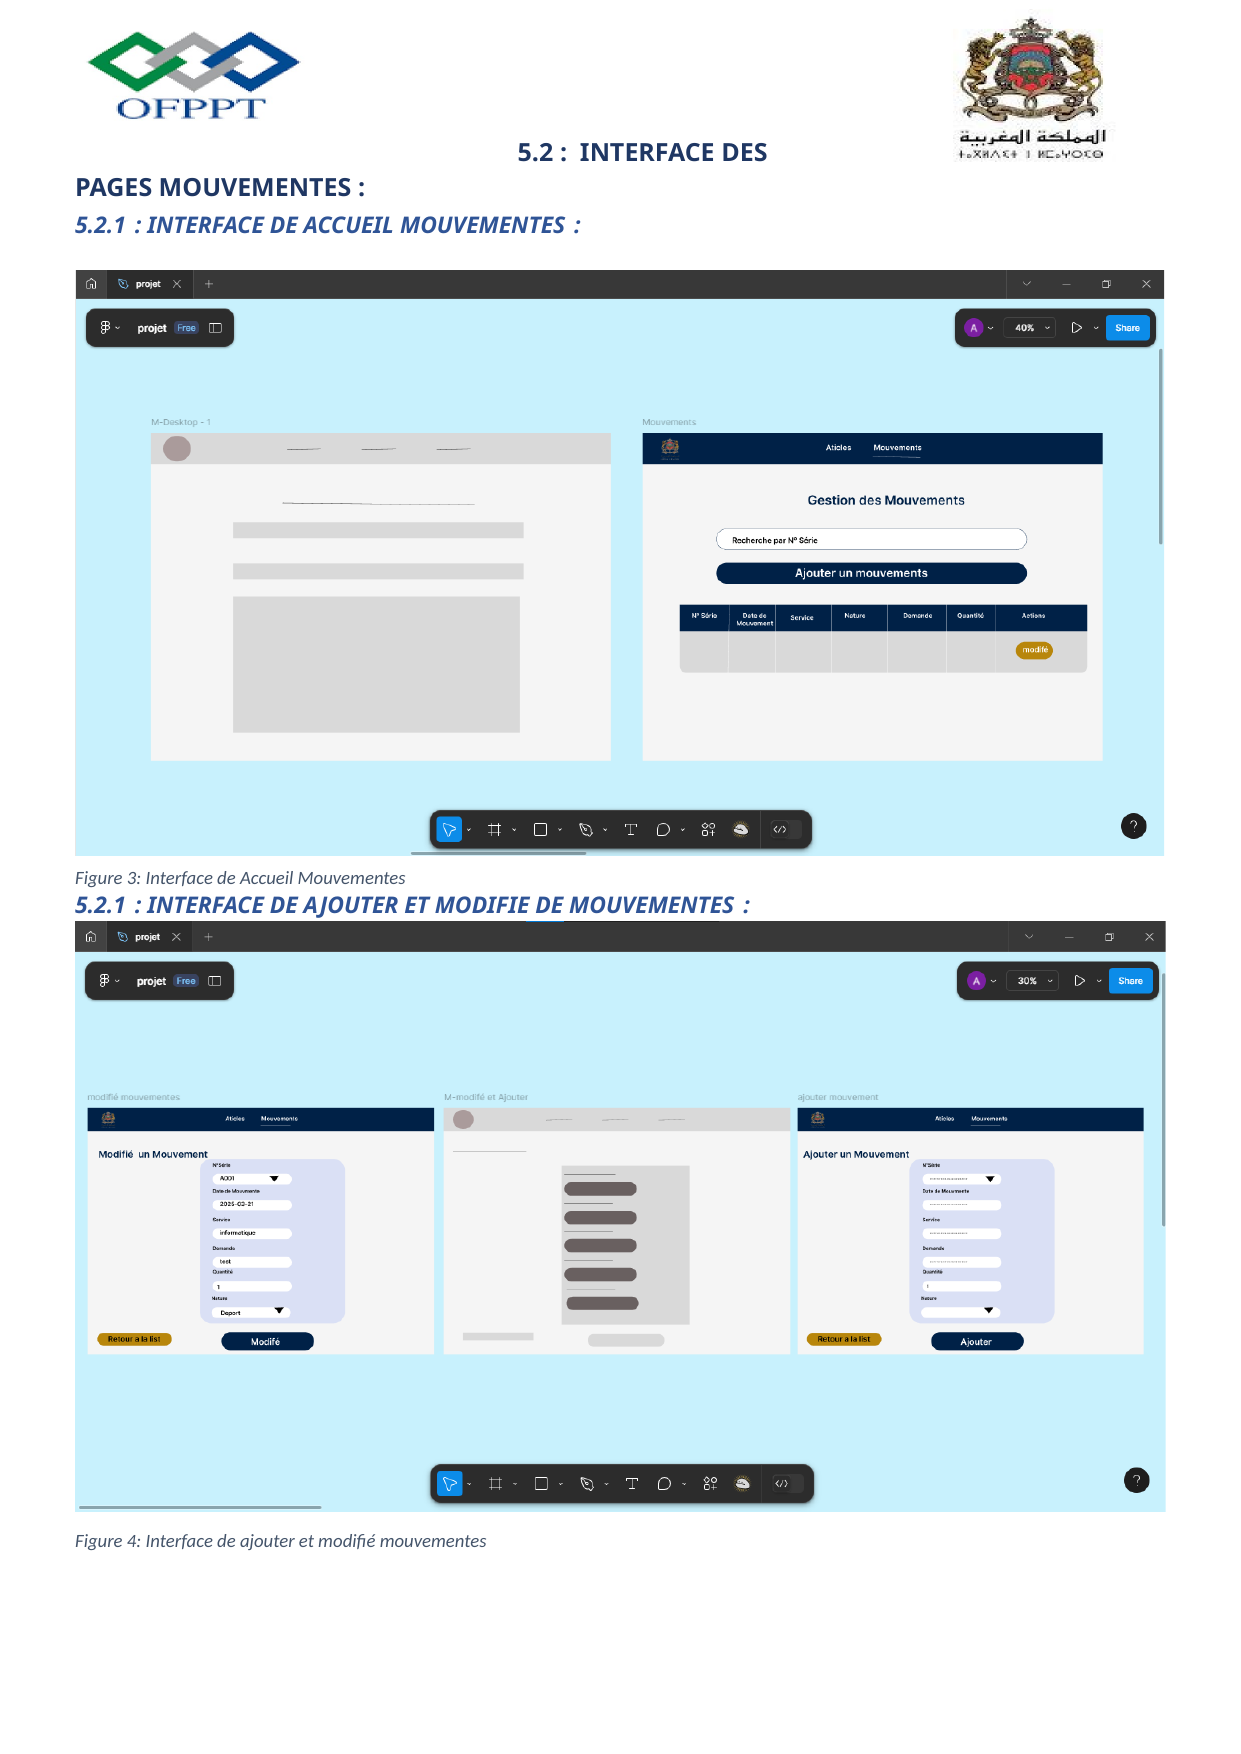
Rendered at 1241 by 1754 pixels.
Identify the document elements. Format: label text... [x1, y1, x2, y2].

subtitle 5.2.1 : INTERFACE DE AJOUTER ET MODIFIE DE MOUVEMENTES : [75, 889, 1166, 920]
subtitle 5.2 : INTERFACE DES PAGES MOUVEMENTES : [75, 134, 1166, 203]
subtitle 5.2.1 : INTERFACE DE ACCUEIL MOUVEMENTES : [75, 208, 1166, 240]
subtitle [75, 290, 1166, 866]
text Figure 3: Interface de Accueil Mouvementes [75, 866, 1166, 889]
text Figure 4: Interface de ajouter et modifié mouvementes [75, 1529, 1166, 1552]
